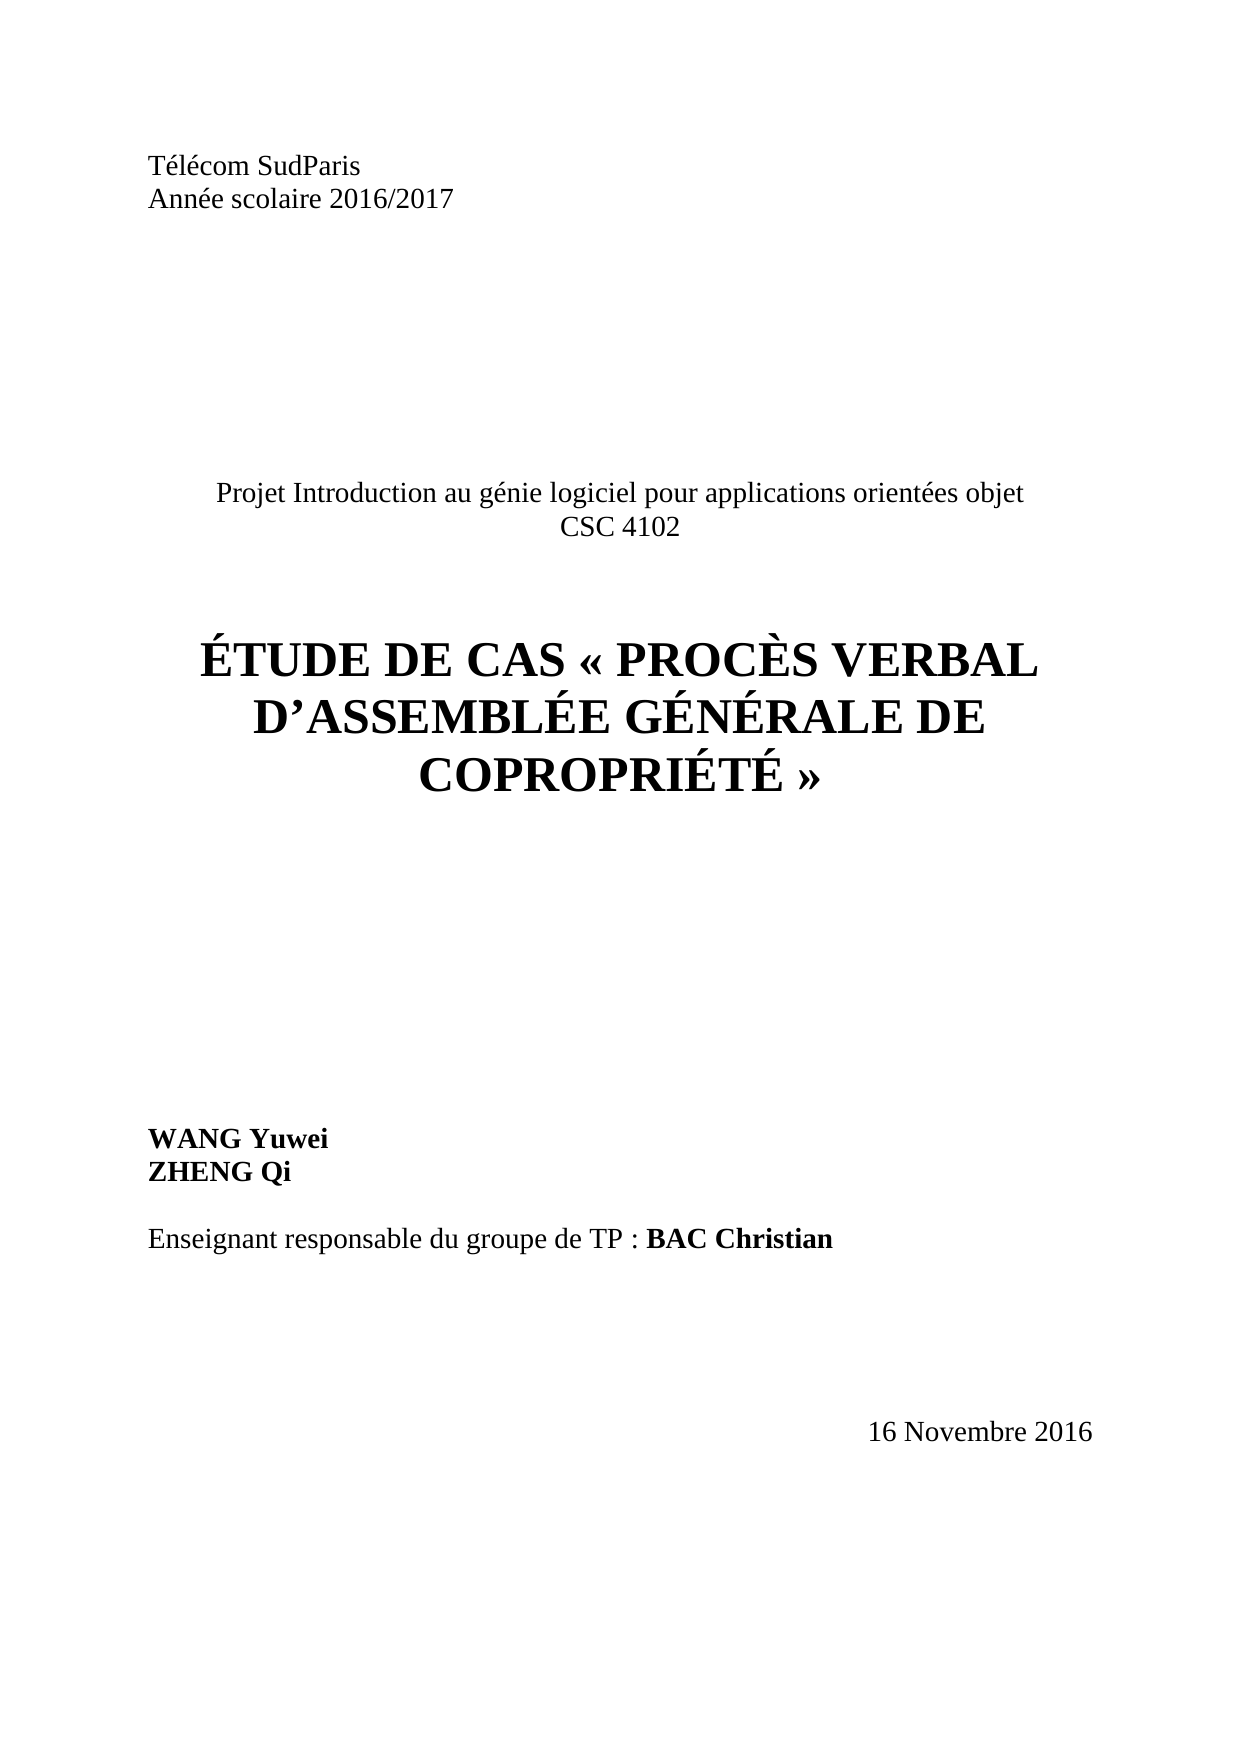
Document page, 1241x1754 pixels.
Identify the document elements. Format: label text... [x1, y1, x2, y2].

text WANG Yuwei [148, 1121, 1092, 1154]
text Année scolaire 2016/2017 [148, 181, 1092, 215]
text ÉTUDE DE CAS « PROCÈS VERBAL D’ASSEMBLÉE GÉNÉRALE DE COPROPRIÉTÉ » [148, 630, 1092, 802]
text Télécom SudParis [148, 148, 1092, 181]
text ZHENG Qi [148, 1154, 1092, 1188]
text Projet Introduction au génie logiciel pour applications orientées objet CSC 4102 [148, 476, 1092, 543]
text Enseignant responsable du groupe de TP : BAC Christian [148, 1222, 1092, 1255]
text 16 Novembre 2016 [148, 1381, 1092, 1448]
